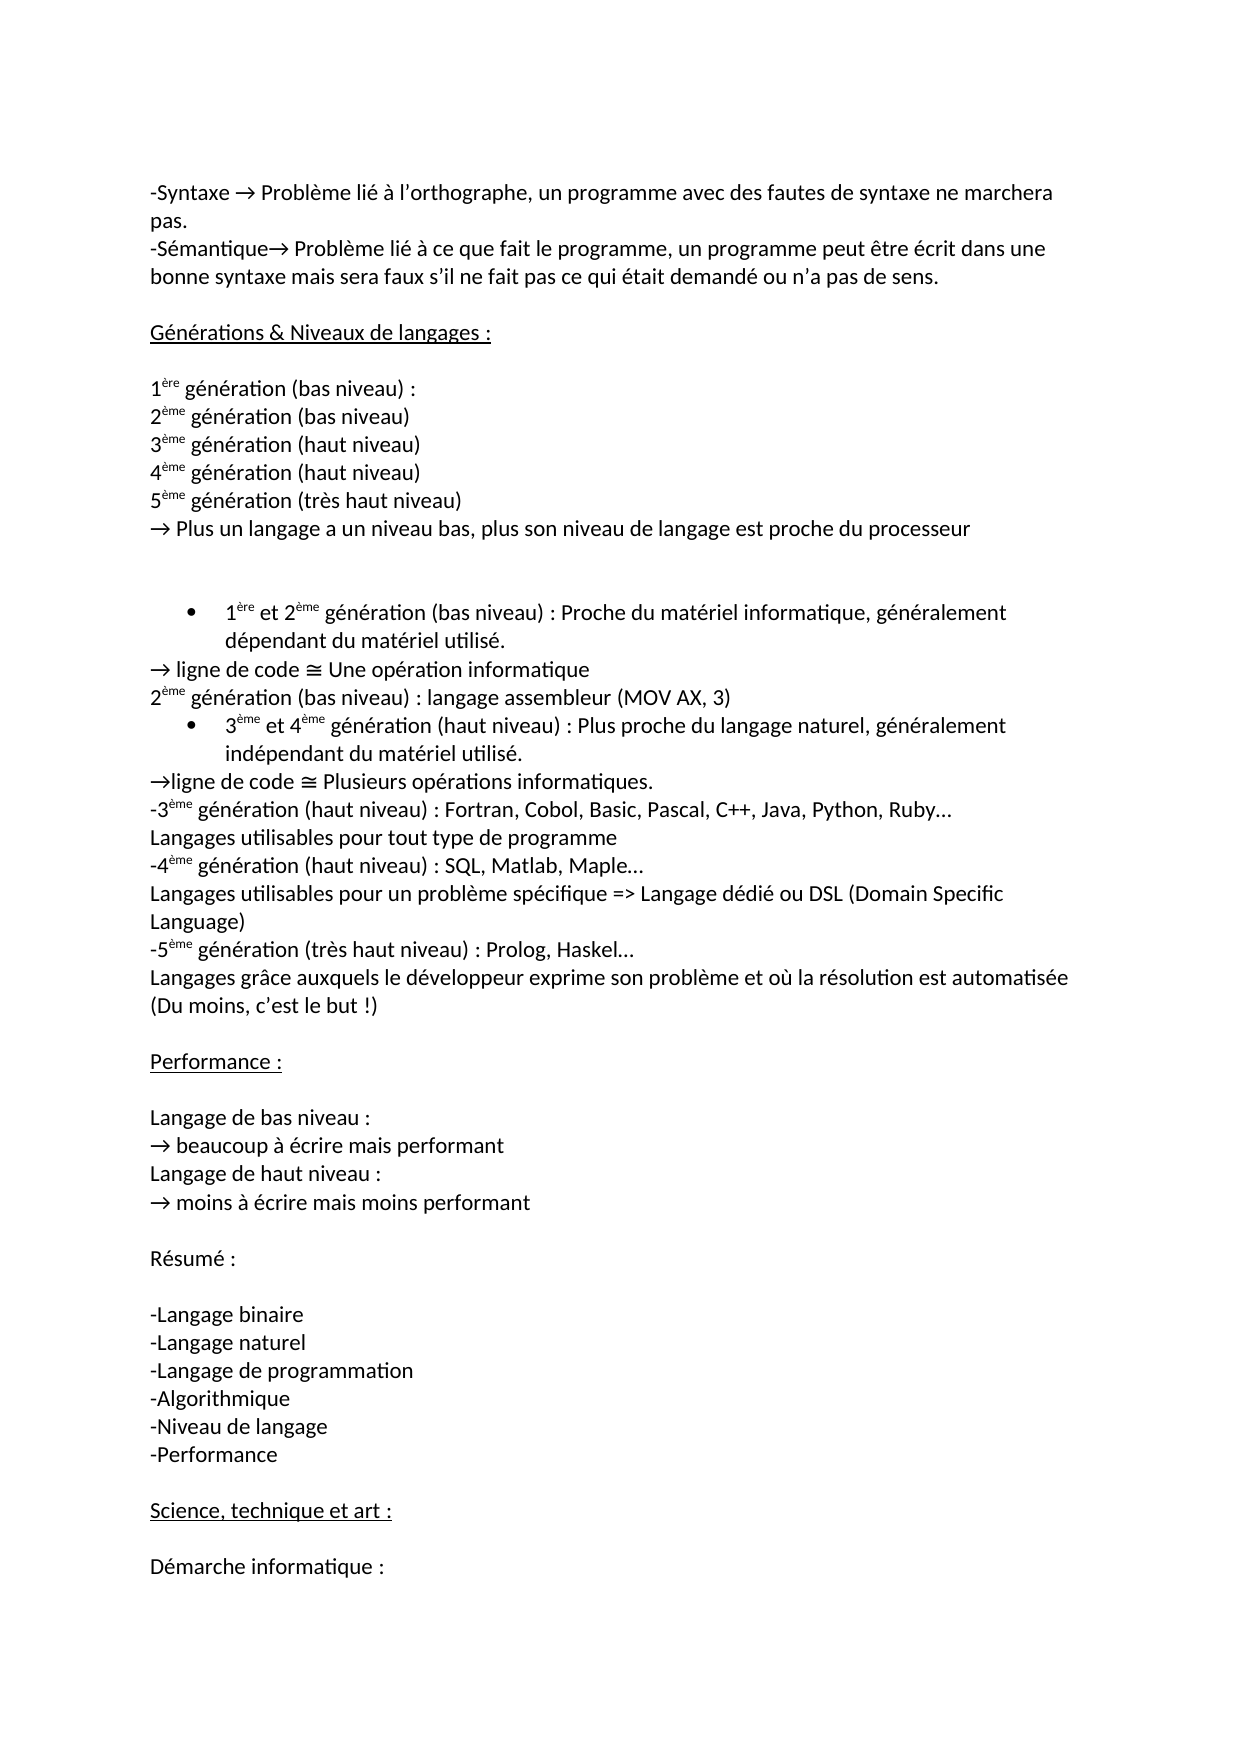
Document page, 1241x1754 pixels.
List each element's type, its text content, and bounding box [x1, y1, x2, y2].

text Langage de bas niveau : [150, 1103, 1090, 1132]
list 3ème et 4ème génération (haut niveau) : Plus proche du langage naturel, généralement indépendant du matériel utilisé. [187, 711, 1090, 767]
text → Plus un langage a un niveau bas, plus son niveau de langage est proche du processeur [150, 514, 1090, 542]
text Langages utilisables pour un problème spécifique => Langage dédié ou DSL (Domain Specific Language) [150, 879, 1090, 935]
text -Sémantique→ Problème lié à ce que fait le programme, un programme peut être écrit dans une bonne syntaxe mais sera faux s’il ne fait pas ce qui était demandé ou n’a pas de sens. [150, 234, 1090, 290]
text 2ème génération (bas niveau) [150, 402, 1090, 430]
text -Syntaxe → Problème lié à l’orthographe, un programme avec des fautes de syntaxe ne marchera pas. [150, 178, 1090, 234]
text Démarche informatique : [150, 1552, 1090, 1580]
text -Langage de programmation [150, 1356, 1090, 1384]
text -Langage naturel [150, 1328, 1090, 1356]
text -4ème génération (haut niveau) : SQL, Matlab, Maple… [150, 851, 1090, 879]
text -3ème génération (haut niveau) : Fortran, Cobol, Basic, Pascal, C++, Java, Python, Ruby… [150, 795, 1090, 823]
text Langages utilisables pour tout type de programme [150, 823, 1090, 851]
text → moins à écrire mais moins performant [150, 1188, 1090, 1216]
text -Langage binaire [150, 1300, 1090, 1328]
list 1ère et 2ème génération (bas niveau) : Proche du matériel informatique, généralement dépendant du matériel utilisé. [187, 598, 1090, 654]
text 2ème génération (bas niveau) : langage assembleur (MOV AX, 3) [150, 683, 1090, 711]
text → beaucoup à écrire mais performant [150, 1132, 1090, 1159]
text 3ème génération (haut niveau) [150, 430, 1090, 458]
text Générations & Niveaux de langages : [150, 318, 1090, 346]
text Performance : [150, 1047, 1090, 1076]
text Langage de haut niveau : [150, 1159, 1090, 1188]
text → ligne de code ≅ Une opération informatique [150, 654, 1090, 683]
text 4ème génération (haut niveau) [150, 458, 1090, 486]
text -Performance [150, 1440, 1090, 1468]
text →ligne de code ≅ Plusieurs opérations informatiques. [150, 767, 1090, 795]
text 5ème génération (très haut niveau) [150, 486, 1090, 514]
text Science, technique et art : [150, 1496, 1090, 1524]
text -5ème génération (très haut niveau) : Prolog, Haskel… [150, 935, 1090, 963]
text -Niveau de langage [150, 1412, 1090, 1440]
text 1ère génération (bas niveau) : [150, 374, 1090, 402]
text Résumé : [150, 1244, 1090, 1272]
text Langages grâce auxquels le développeur exprime son problème et où la résolution est automatisée (Du moins, c’est le but !) [150, 963, 1090, 1019]
text -Algorithmique [150, 1384, 1090, 1412]
